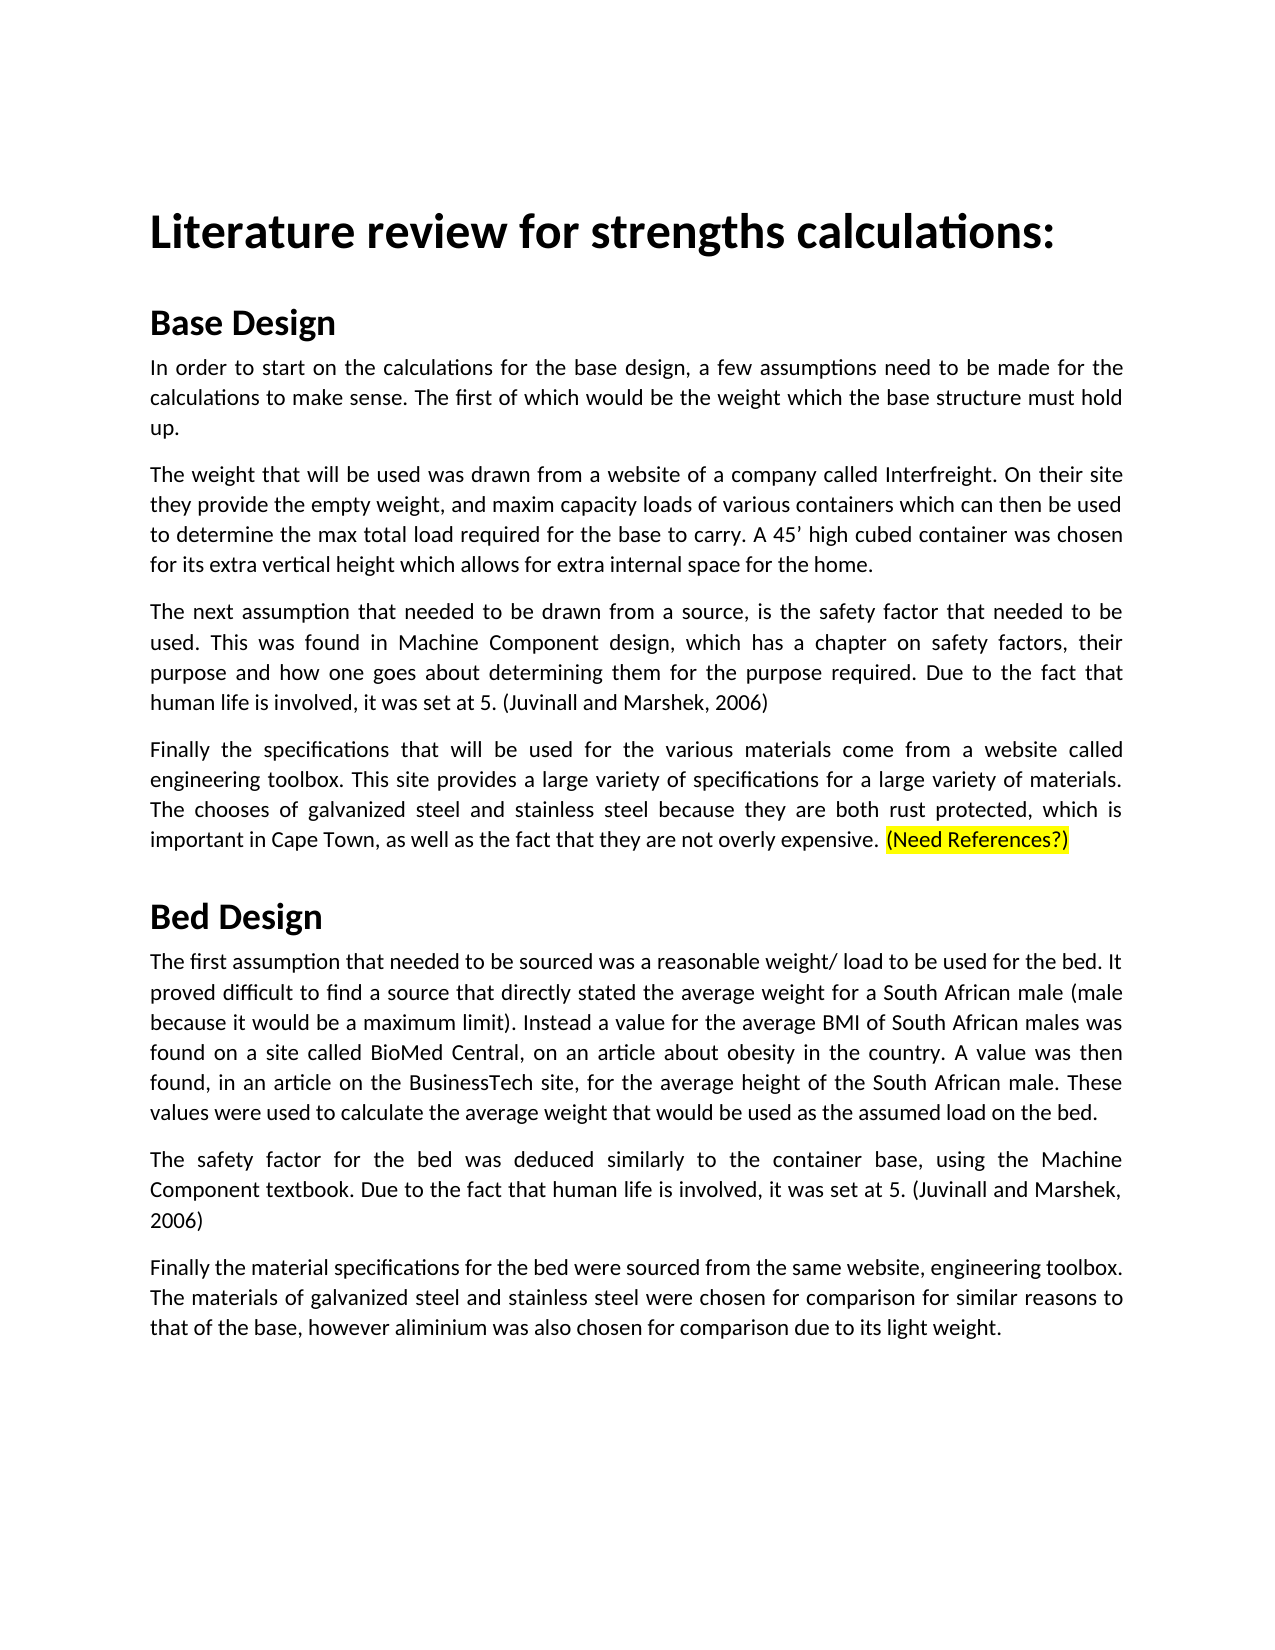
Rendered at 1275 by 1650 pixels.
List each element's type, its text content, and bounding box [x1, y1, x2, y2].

text The weight that will be used was drawn from a website of a company called Interfreight. On their site they provide the empty weight, and maxim capacity loads of various containers which can then be used to determine the max total load required for the base to carry. A 45’ high cubed container was chosen for its extra vertical height which allows for extra internal space for the home. [150, 460, 1125, 579]
subtitle Literature review for strengths calculations: [150, 200, 1125, 261]
text In order to start on the calculations for the base design, a few assumptions need to be made for the calculations to make sense. The first of which would be the weight which the base structure must hold up. [150, 353, 1125, 441]
subtitle Bed Design [150, 893, 1125, 939]
subtitle Base Design [150, 298, 1125, 344]
text Finally the material specifications for the bed were sourced from the same website, engineering toolbox. The materials of galvanized steel and stainless steel were chosen for comparison for similar reasons to that of the base, however aliminium was also chosen for comparison due to its light weight. [150, 1253, 1125, 1341]
text Finally the specifications that will be used for the various materials come from a website called engineering toolbox. This site provides a large variety of specifications for a large variety of materials. The chooses of galvanized steel and stainless steel because they are both rust protected, which is important in Cape Town, as well as the fact that they are not overly expensive. (Need References?) [150, 735, 1125, 854]
text The first assumption that needed to be sourced was a reasonable weight/ load to be used for the bed. It proved difficult to find a source that directly stated the average weight for a South African male (male because it would be a maximum limit). Instead a value for the average BMI of South African males was found on a site called BioMed Central, on an article about obesity in the country. A value was then found, in an article on the BusinessTech site, for the average height of the South African male. These values were used to calculate the average weight that would be used as the assumed load on the bed. [150, 947, 1125, 1127]
text The next assumption that needed to be drawn from a source, is the safety factor that needed to be used. This was found in Machine Component design, which has a chapter on safety factors, their purpose and how one goes about determining them for the purpose required. Due to the fact that human life is involved, it was set at 5. (Juvinall and Marshek, 2006) [150, 597, 1125, 716]
text The safety factor for the bed was deduced similarly to the container base, using the Machine Component textbook. Due to the fact that human life is involved, it was set at 5. (Juvinall and Marshek, 2006) [150, 1145, 1125, 1234]
